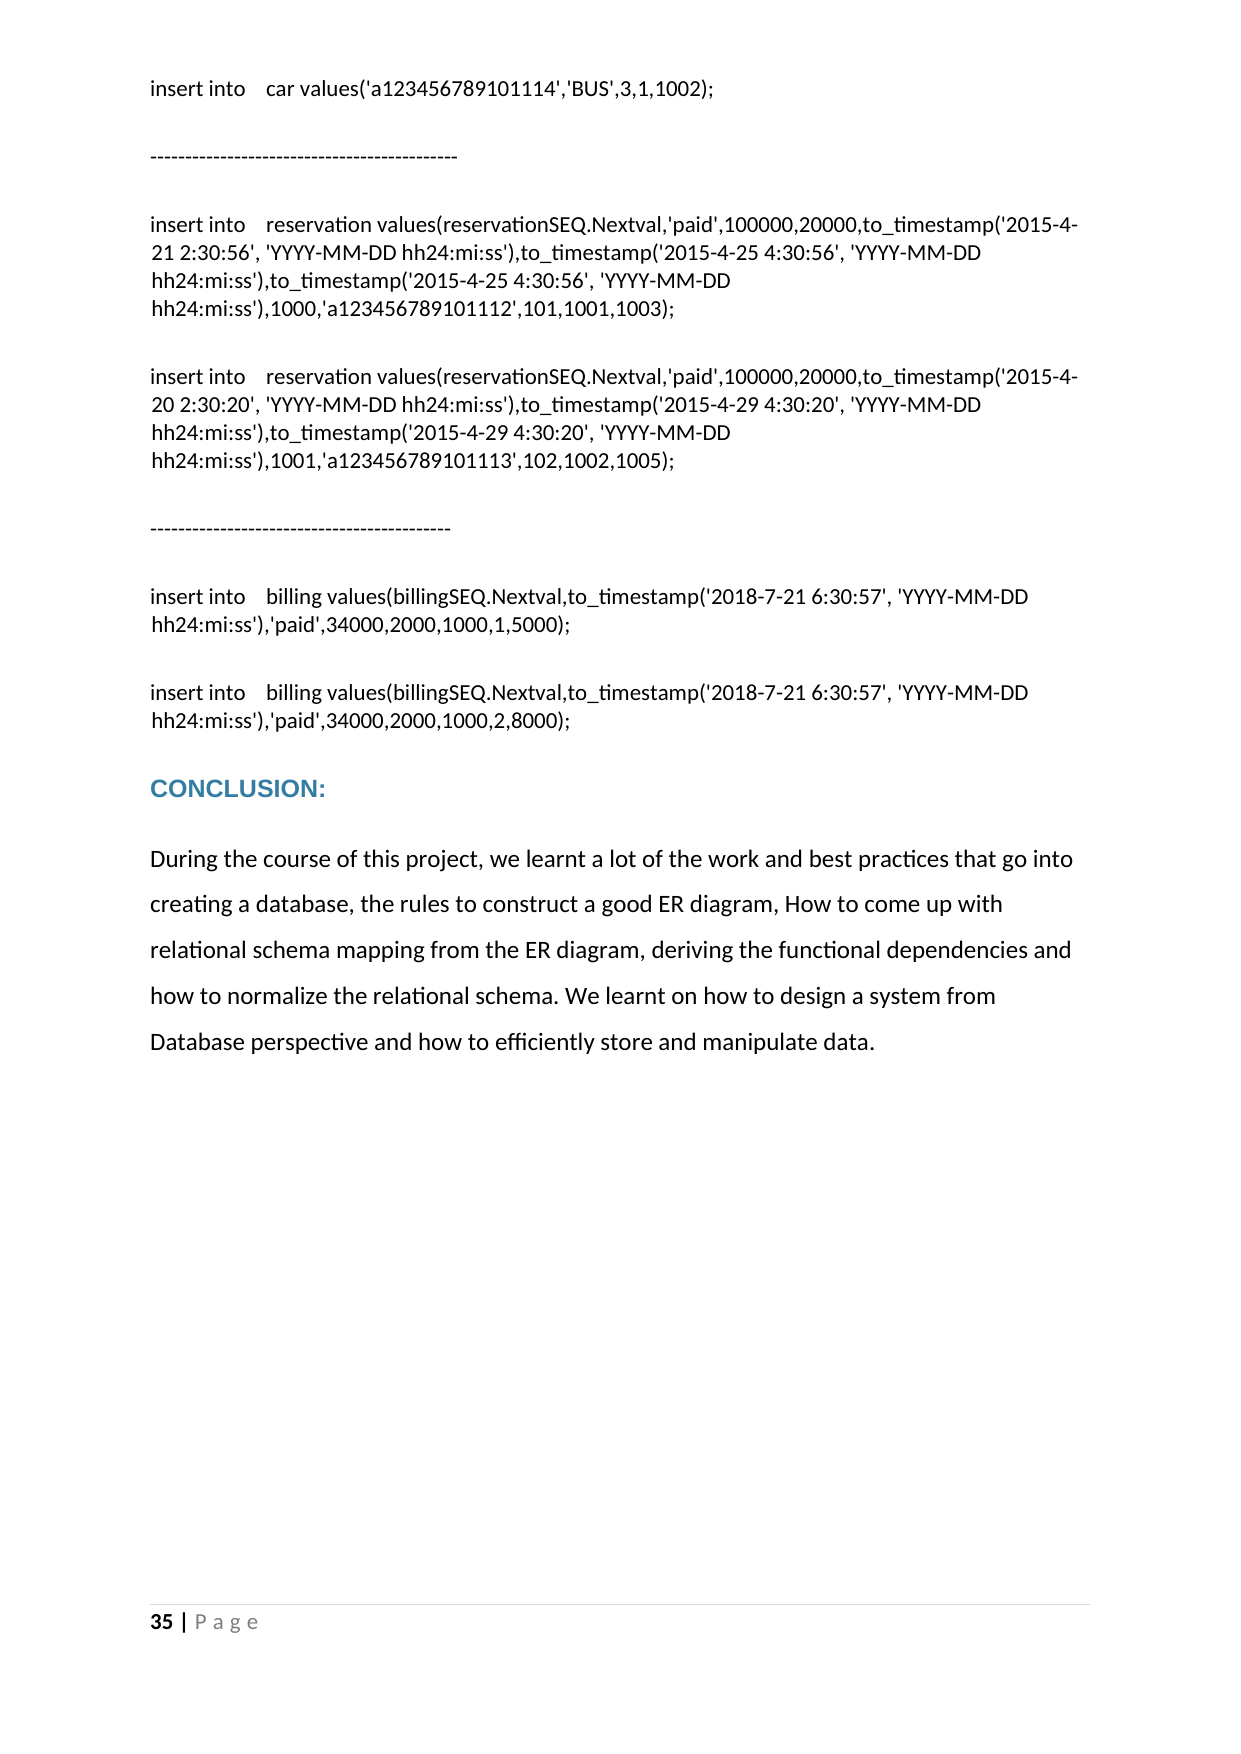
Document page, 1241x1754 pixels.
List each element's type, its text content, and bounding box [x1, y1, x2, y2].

subtitle ------------------------------------------- [150, 514, 1090, 542]
text During the course of this project, we learnt a lot of the work and best practices that go into creating a database, the rules to construct a good ER diagram, How to come up with relational schema mapping from the ER diagram, deriving the functional dependencies and how to normalize the relational schema. We learnt on how to design a system from Database perspective and how to efficiently store and manipulate data. [150, 843, 1090, 1056]
subtitle insert into reservation values(reservationSEQ.Nextval,'paid',100000,20000,to_timestamp('2015-4-20 2:30:20', 'YYYY-MM-DD hh24:mi:ss'),to_timestamp('2015-4-29 4:30:20', 'YYYY-MM-DD hh24:mi:ss'),to_timestamp('2015-4-29 4:30:20', 'YYYY-MM-DD hh24:mi:ss'),1001,'a123456789101113',102,1002,1005); [150, 362, 1090, 474]
subtitle insert into car values('a123456789101114','BUS',3,1,1002); [150, 74, 1090, 102]
subtitle CONCLUSION: [150, 774, 1090, 803]
subtitle insert into reservation values(reservationSEQ.Nextval,'paid',100000,20000,to_timestamp('2015-4-21 2:30:56', 'YYYY-MM-DD hh24:mi:ss'),to_timestamp('2015-4-25 4:30:56', 'YYYY-MM-DD hh24:mi:ss'),to_timestamp('2015-4-25 4:30:56', 'YYYY-MM-DD hh24:mi:ss'),1000,'a123456789101112',101,1001,1003); [150, 210, 1090, 322]
subtitle insert into billing values(billingSEQ.Nextval,to_timestamp('2018-7-21 6:30:57', 'YYYY-MM-DD hh24:mi:ss'),'paid',34000,2000,1000,1,5000); [150, 582, 1090, 638]
subtitle insert into billing values(billingSEQ.Nextval,to_timestamp('2018-7-21 6:30:57', 'YYYY-MM-DD hh24:mi:ss'),'paid',34000,2000,1000,2,8000); [150, 678, 1090, 734]
subtitle -------------------------------------------- [150, 142, 1090, 170]
